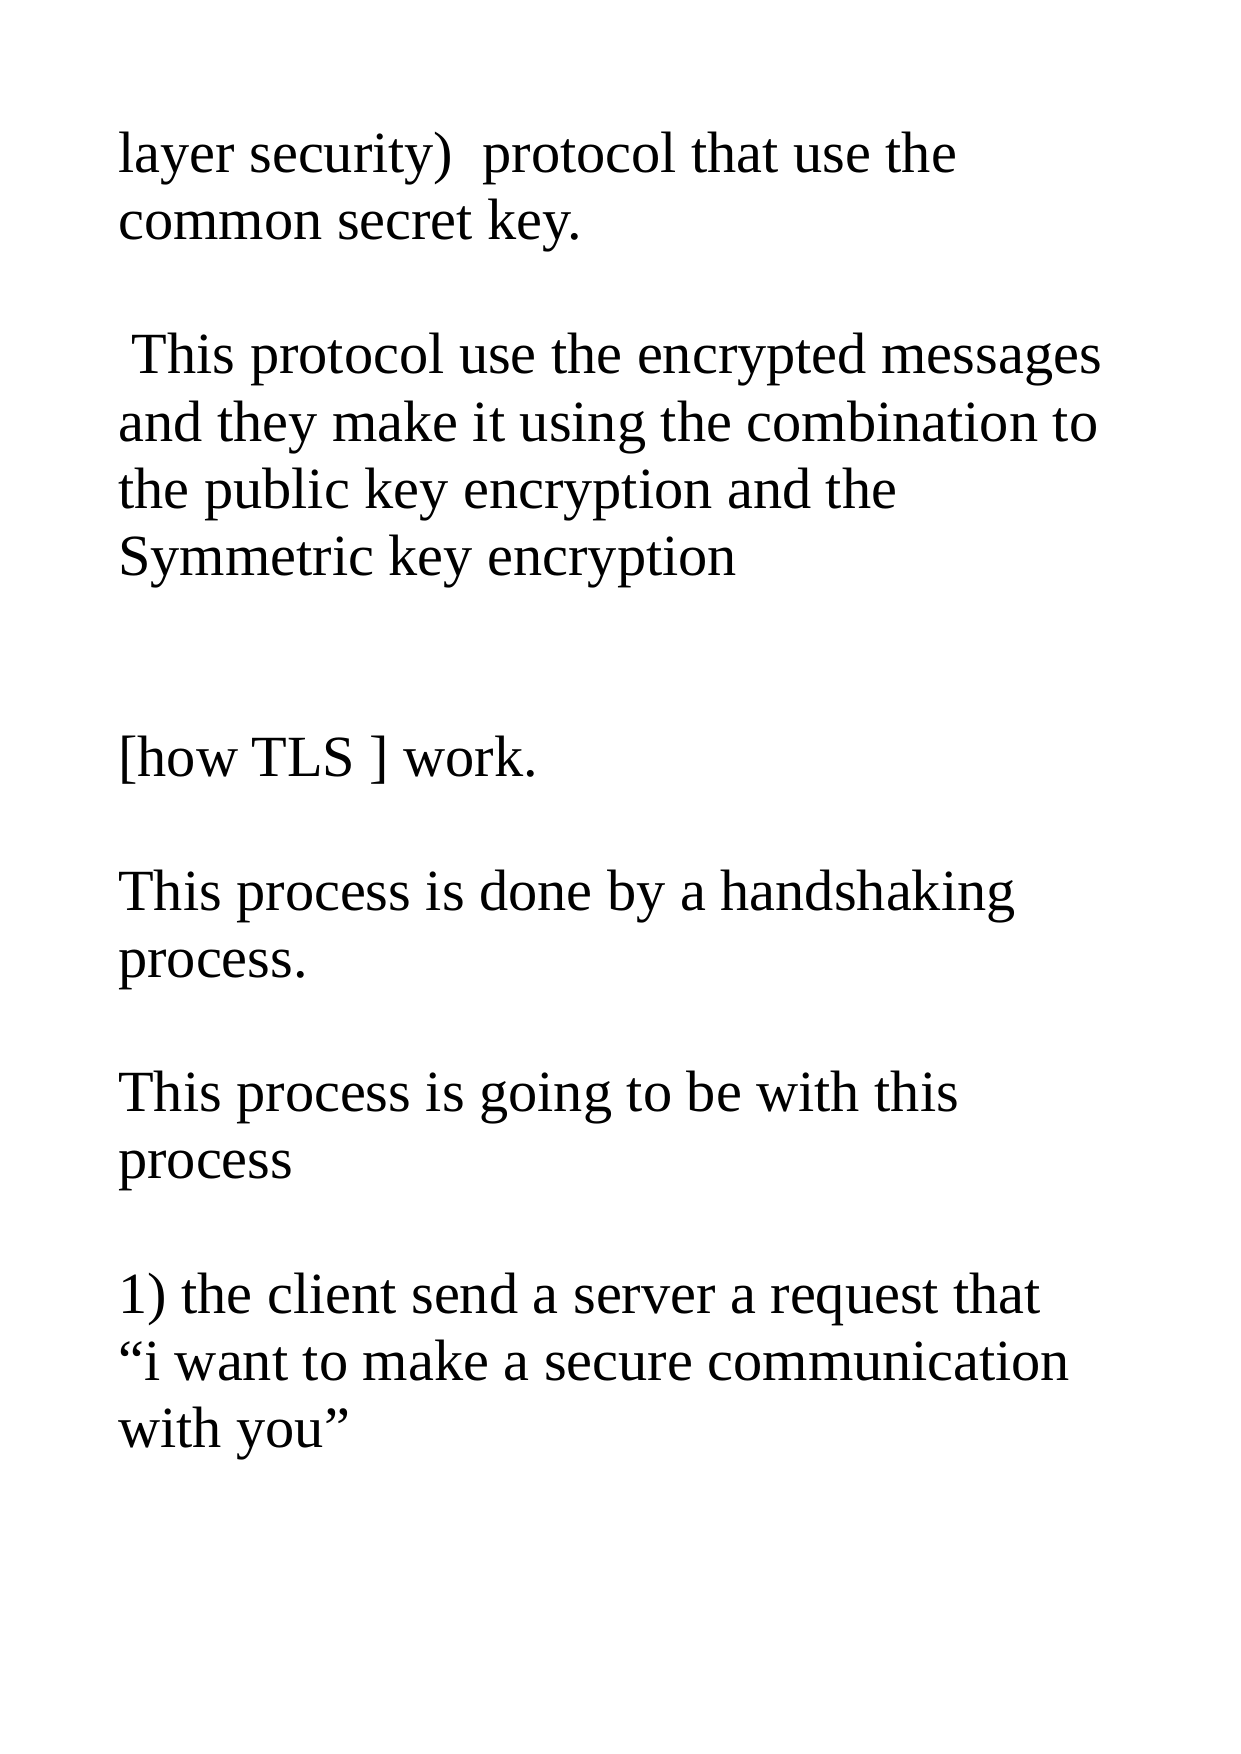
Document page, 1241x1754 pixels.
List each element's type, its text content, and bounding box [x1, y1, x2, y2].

text layer security) protocol that use the common secret key. [118, 118, 1122, 252]
text This protocol use the encrypted messages and they make it using the combination to the public key encryption and the Symmetric key encryption [118, 319, 1122, 588]
text “i want to make a secure communication with you” [118, 1326, 1122, 1460]
text This process is going to be with this process [118, 1057, 1122, 1191]
text This process is done by a handshaking process. [118, 856, 1122, 990]
text [how TLS ] work. [118, 722, 1122, 789]
text 1) the client send a server a request that [118, 1258, 1122, 1326]
